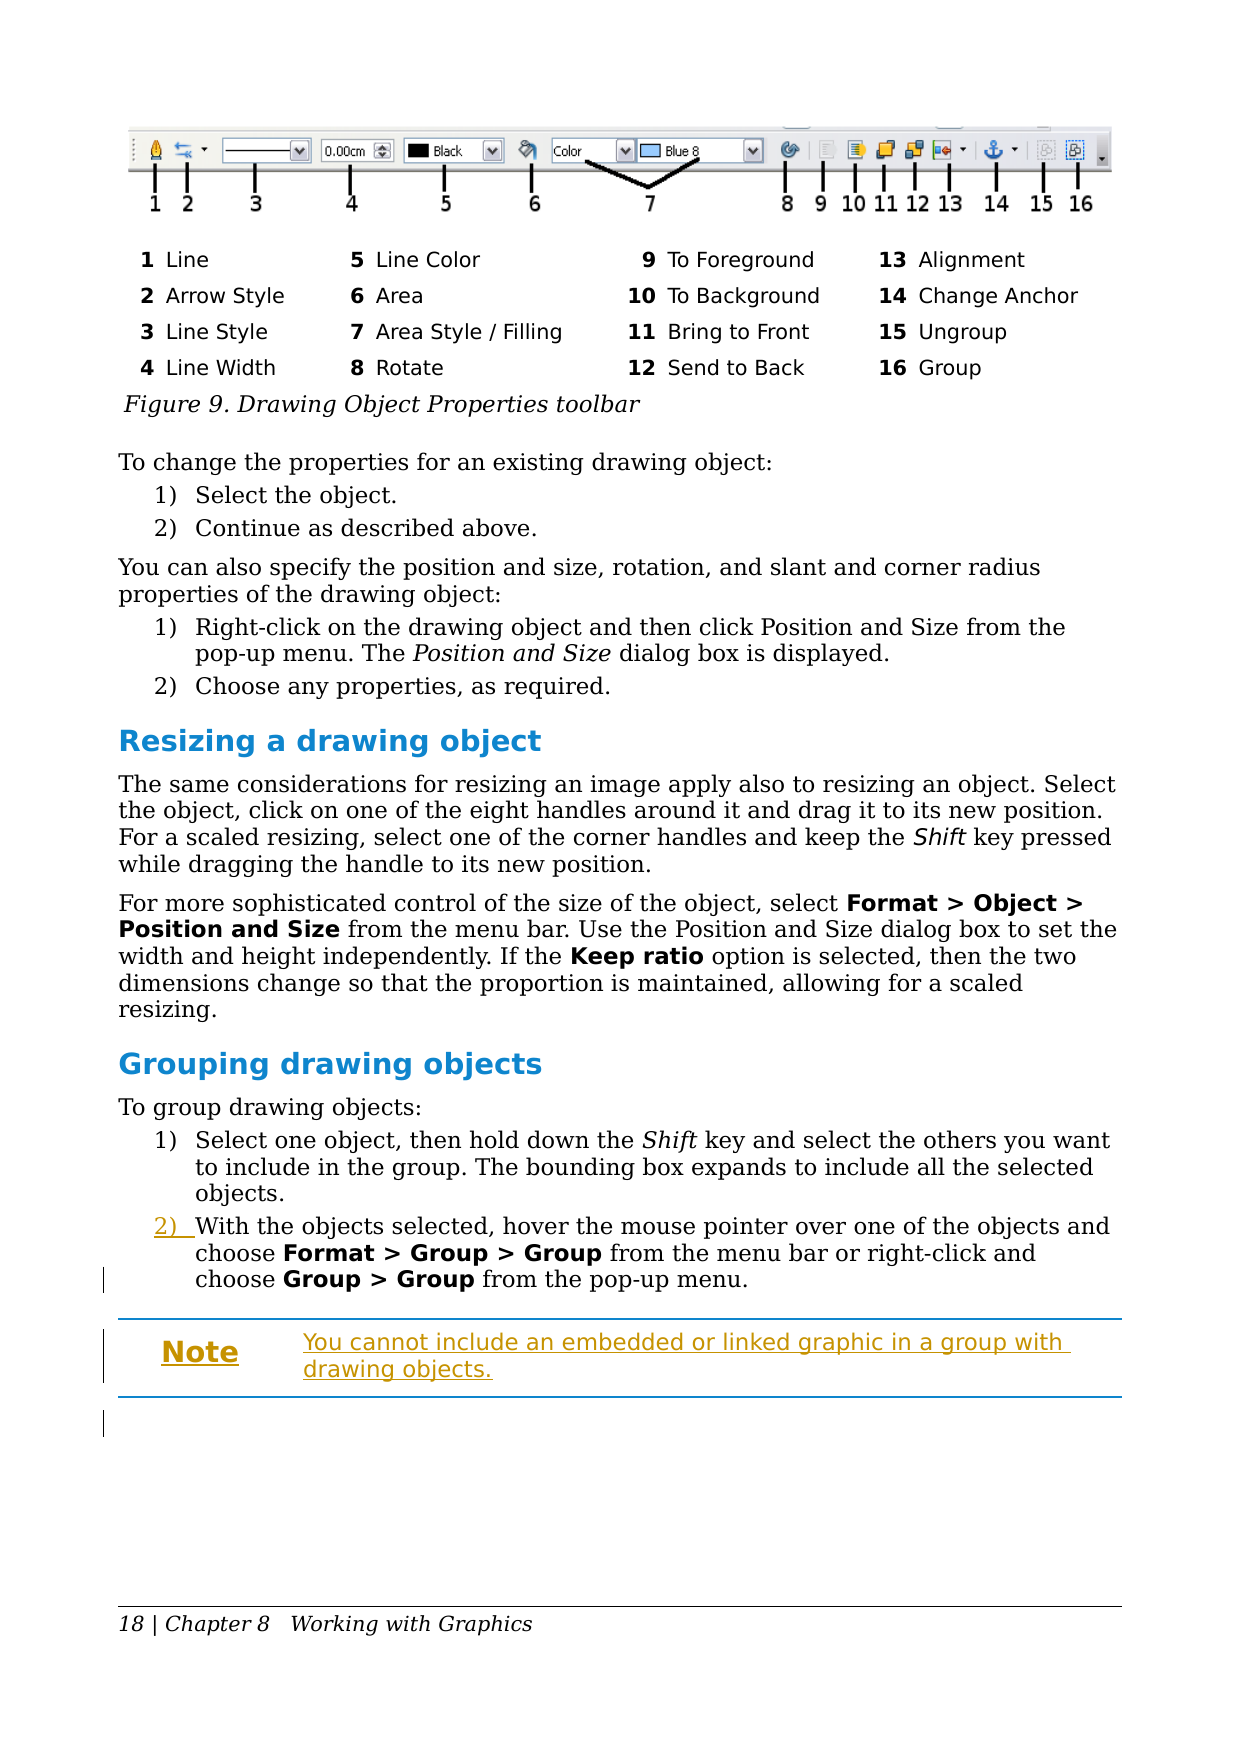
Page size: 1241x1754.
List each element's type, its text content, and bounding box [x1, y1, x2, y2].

table_cell 16 [863, 350, 913, 386]
table_cell Line Color [370, 243, 614, 278]
table_cell 1 [118, 243, 160, 278]
list With the objects selected, hover the mouse pointer over one of the objects and choose Format > Group > Group from the menu bar or right-click and choose Group > Group from the pop-up menu. [177, 1213, 1122, 1293]
table_header [118, 118, 1122, 243]
table_cell Line [160, 243, 340, 278]
list You can also specify the position and size, rotation, and slant and corner radius properties of the drawing object: [118, 554, 1122, 607]
list To group drawing objects: [118, 1094, 1122, 1121]
table_cell Area [370, 279, 614, 314]
text The same considerations for resizing an image apply also to resizing an object. Select the object, click on one of the eight handles around it and drag it to its new position. For a scaled resizing, select one of the corner handles and keep the Shift key pressed while dragging the handle to its new position. [118, 771, 1122, 877]
table_cell Line Style [160, 314, 340, 350]
table_cell Figure 9. Drawing Object Properties toolbar [118, 386, 1122, 430]
table_cell 10 [614, 279, 662, 314]
text For more sophisticated control of the size of the object, select Format > Object > Position and Size from the menu bar. Use the Position and Size dialog box to set the width and height independently. If the Keep ratio option is selected, then the two dimensions change so that the proportion is maintained, allowing for a scaled resizing. [118, 890, 1122, 1023]
table_header Note [118, 1320, 281, 1396]
table_cell Group [913, 350, 1122, 386]
table_cell 8 [340, 350, 370, 386]
list Select the object. [177, 482, 1122, 509]
table_cell Alignment [913, 243, 1122, 278]
list Right-click on the drawing object and then click Position and Size from the pop-up menu. The Position and Size dialog box is displayed. [177, 614, 1122, 667]
list Select one object, then hold down the Shift key and select the others you want to include in the group. The bounding box expands to include all the selected objects. [177, 1127, 1122, 1207]
picture [127, 123, 1113, 225]
table_cell Arrow Style [160, 279, 340, 314]
list To change the properties for an existing drawing object: [118, 449, 1122, 476]
table_cell Ungroup [913, 314, 1122, 350]
table_cell 7 [340, 314, 370, 350]
table_cell 15 [863, 314, 913, 350]
table_cell To Background [662, 279, 862, 314]
table_cell Rotate [370, 350, 614, 386]
table_cell Area Style / Filling [370, 314, 614, 350]
table_cell Send to Back [662, 350, 862, 386]
list Choose any properties, as required. [177, 673, 1122, 700]
table_cell 3 [118, 314, 160, 350]
table_cell 2 [118, 279, 160, 314]
table_cell 14 [863, 279, 913, 314]
list Continue as described above. [177, 515, 1122, 542]
table_cell 4 [118, 350, 160, 386]
table_cell Line Width [160, 350, 340, 386]
subtitle Resizing a drawing object [118, 724, 1122, 758]
subtitle Grouping drawing objects [118, 1048, 1122, 1082]
table_cell 13 [863, 243, 913, 278]
table_cell To Foreground [662, 243, 862, 278]
table_cell 5 [340, 243, 370, 278]
table_header You cannot include an embedded or linked graphic in a group with drawing objects. [281, 1320, 1122, 1396]
table_cell Bring to Front [662, 314, 862, 350]
table_cell Change Anchor [913, 279, 1122, 314]
table_cell 11 [614, 314, 662, 350]
table_cell 6 [340, 279, 370, 314]
table_cell 9 [614, 243, 662, 278]
table_cell 12 [614, 350, 662, 386]
